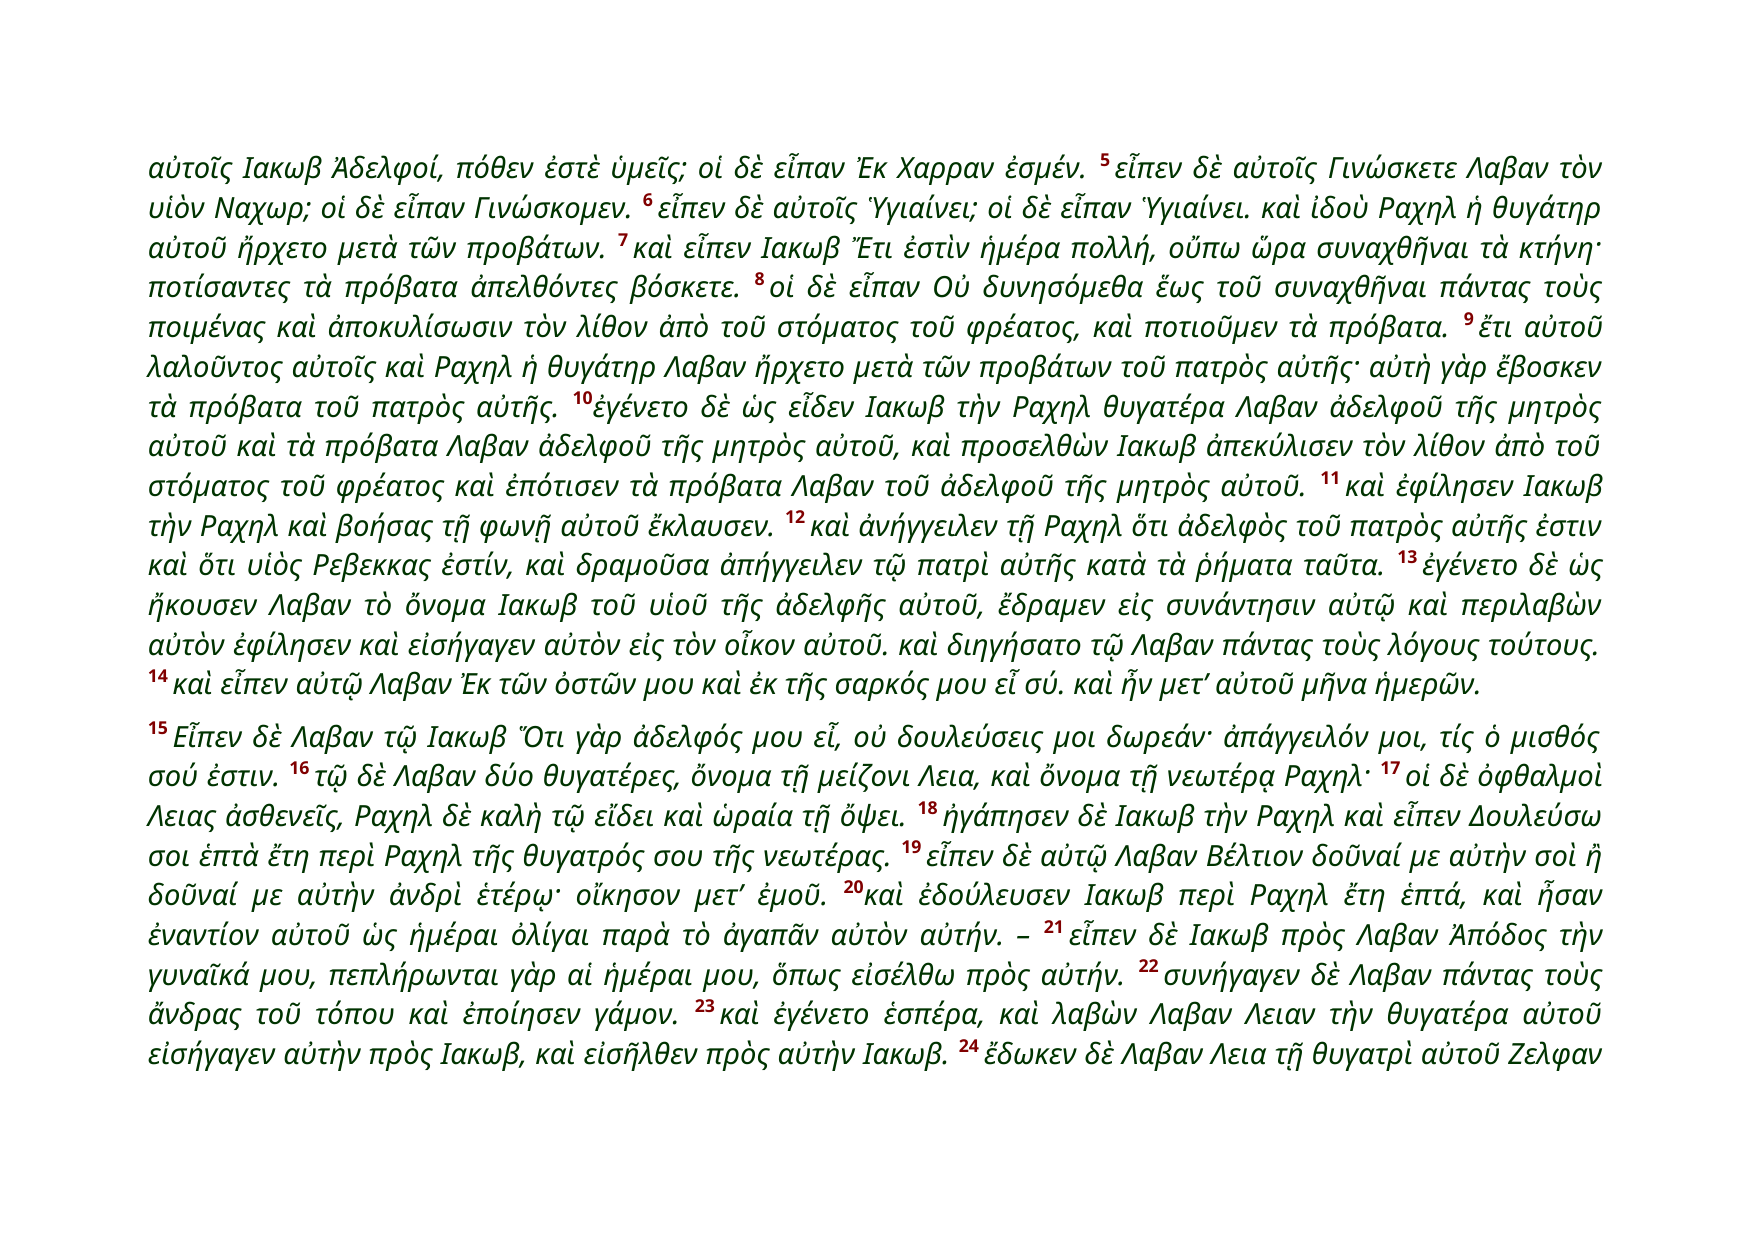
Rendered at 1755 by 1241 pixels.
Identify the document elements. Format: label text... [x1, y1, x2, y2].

text 15 Εἶπεν δὲ Λαβαν τῷ Ιακωβ Ὅτι γὰρ ἀδελφός μου εἶ, οὐ δουλεύσεις μοι δωρεάν· ἀπάγγειλόν μοι, τίς ὁ μισθός σού ἐστιν. 16 τῷ δὲ Λαβαν δύο θυγατέρες, ὄνομα τῇ μείζονι Λεια, καὶ ὄνομα τῇ νεωτέρᾳ Ραχηλ· 17 οἱ δὲ ὀφθαλμοὶ Λειας ἀσθενεῖς, Ραχηλ δὲ καλὴ τῷ εἴδει καὶ ὡραία τῇ ὄψει. 18 ἠγάπησεν δὲ Ιακωβ τὴν Ραχηλ καὶ εἶπεν Δουλεύσω σοι ἑπτὰ ἔτη περὶ Ραχηλ τῆς θυγατρός σου τῆς νεωτέρας. 19 εἶπεν δὲ αὐτῷ Λαβαν Βέλτιον δοῦναί με αὐτὴν σοὶ ἢ δοῦναί με αὐτὴν ἀνδρὶ ἑτέρῳ· οἴκησον μετ’ ἐμοῦ. 20καὶ ἐδούλευσεν Ιακωβ περὶ Ραχηλ ἔτη ἑπτά, καὶ ἦσαν ἐναντίον αὐτοῦ ὡς ἡμέραι ὀλίγαι παρὰ τὸ ἀγαπᾶν αὐτὸν αὐτήν. – 21 εἶπεν δὲ Ιακωβ πρὸς Λαβαν Ἀπόδος τὴν γυναῖκά μου, πεπλήρωνται γὰρ αἱ ἡμέραι μου, ὅπως εἰσέλθω πρὸς αὐτήν. 22 συνήγαγεν δὲ Λαβαν πάντας τοὺς ἄνδρας τοῦ τόπου καὶ ἐποίησεν γάμον. 23 καὶ ἐγένετο ἑσπέρα, καὶ λαβὼν Λαβαν Λειαν τὴν θυγατέρα αὐτοῦ εἰσήγαγεν αὐτὴν πρὸς Ιακωβ, καὶ εἰσῆλθεν πρὸς αὐτὴν Ιακωβ. 24 ἔδωκεν δὲ Λαβαν Λεια τῇ θυγατρὶ αὐτοῦ Ζελφαν [148, 716, 1606, 1073]
text αὐτοῖς Ιακωβ Ἀδελφοί, πόθεν ἐστὲ ὑμεῖς; οἱ δὲ εἶπαν Ἐκ Χαρραν ἐσμέν. 5 εἶπεν δὲ αὐτοῖς Γινώσκετε Λαβαν τὸν υἱὸν Ναχωρ; οἱ δὲ εἶπαν Γινώσκομεν. 6 εἶπεν δὲ αὐτοῖς Ὑγιαίνει; οἱ δὲ εἶπαν Ὑγιαίνει. καὶ ἰδοὺ Ραχηλ ἡ θυγάτηρ αὐτοῦ ἤρχετο μετὰ τῶν προβάτων. 7 καὶ εἶπεν Ιακωβ Ἔτι ἐστὶν ἡμέρα πολλή, οὔπω ὥρα συναχθῆναι τὰ κτήνη· ποτίσαντες τὰ πρόβατα ἀπελθόντες βόσκετε. 8 οἱ δὲ εἶπαν Οὐ δυνησόμεθα ἕως τοῦ συναχθῆναι πάντας τοὺς ποιμένας καὶ ἀποκυλίσωσιν τὸν λίθον ἀπὸ τοῦ στόματος τοῦ φρέατος, καὶ ποτιοῦμεν τὰ πρόβατα. 9 ἔτι αὐτοῦ λαλοῦντος αὐτοῖς καὶ Ραχηλ ἡ θυγάτηρ Λαβαν ἤρχετο μετὰ τῶν προβάτων τοῦ πατρὸς αὐτῆς· αὐτὴ γὰρ ἔβοσκεν τὰ πρόβατα τοῦ πατρὸς αὐτῆς. 10ἐγένετο δὲ ὡς εἶδεν Ιακωβ τὴν Ραχηλ θυγατέρα Λαβαν ἀδελφοῦ τῆς μητρὸς αὐτοῦ καὶ τὰ πρόβατα Λαβαν ἀδελφοῦ τῆς μητρὸς αὐτοῦ, καὶ προσελθὼν Ιακωβ ἀπεκύλισεν τὸν λίθον ἀπὸ τοῦ στόματος τοῦ φρέατος καὶ ἐπότισεν τὰ πρόβατα Λαβαν τοῦ ἀδελφοῦ τῆς μητρὸς αὐτοῦ. 11 καὶ ἐφίλησεν Ιακωβ τὴν Ραχηλ καὶ βοήσας τῇ φωνῇ αὐτοῦ ἔκλαυσεν. 12 καὶ ἀνήγγειλεν τῇ Ραχηλ ὅτι ἀδελφὸς τοῦ πατρὸς αὐτῆς ἐστιν καὶ ὅτι υἱὸς Ρεβεκκας ἐστίν, καὶ δραμοῦσα ἀπήγγειλεν τῷ πατρὶ αὐτῆς κατὰ τὰ ῥήματα ταῦτα. 13 ἐγένετο δὲ ὡς ἤκουσεν Λαβαν τὸ ὄνομα Ιακωβ τοῦ υἱοῦ τῆς ἀδελφῆς αὐτοῦ, ἔδραμεν εἰς συνάντησιν αὐτῷ καὶ περιλαβὼν αὐτὸν ἐφίλησεν καὶ εἰσήγαγεν αὐτὸν εἰς τὸν οἶκον αὐτοῦ. καὶ διηγήσατο τῷ Λαβαν πάντας τοὺς λόγους τούτους. 14 καὶ εἶπεν αὐτῷ Λαβαν Ἐκ τῶν ὀστῶν μου καὶ ἐκ τῆς σαρκός μου εἶ σύ. καὶ ἦν μετ’ αὐτοῦ μῆνα ἡμερῶν. [148, 148, 1606, 703]
